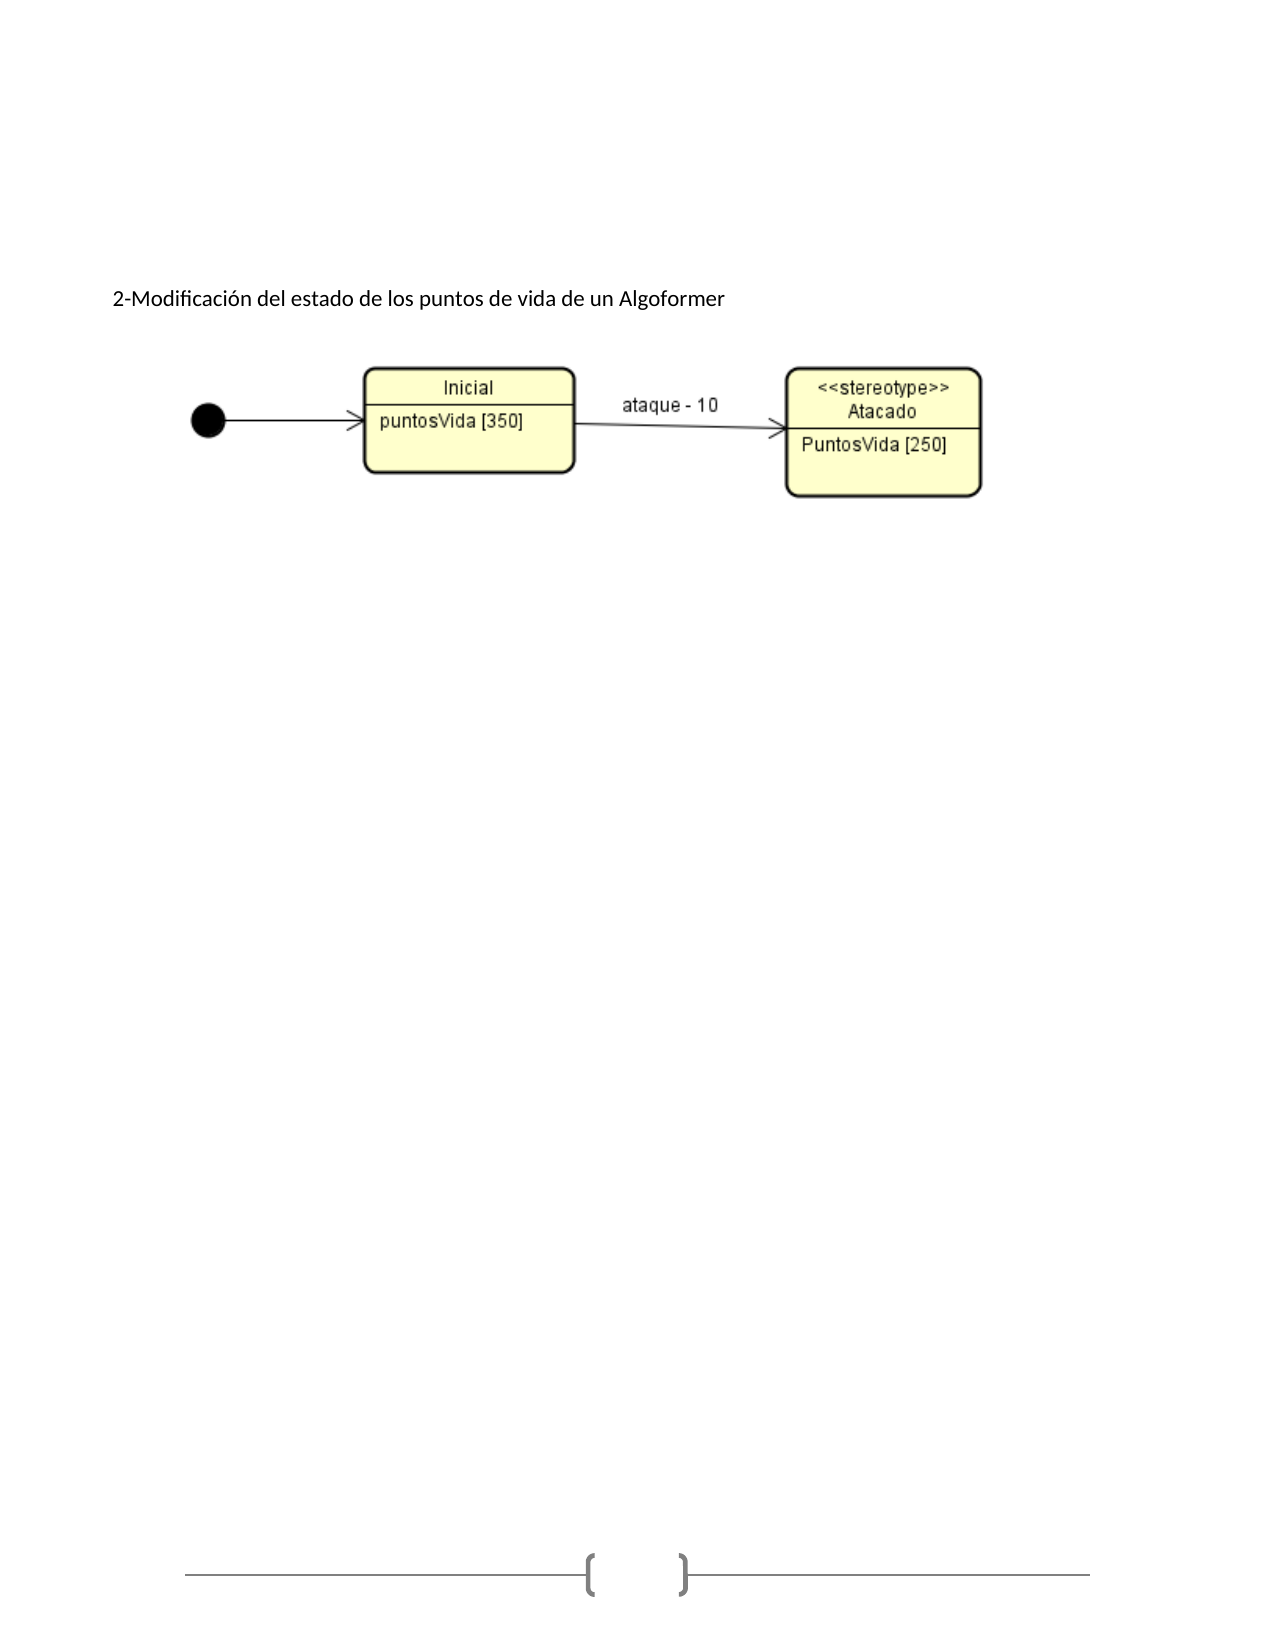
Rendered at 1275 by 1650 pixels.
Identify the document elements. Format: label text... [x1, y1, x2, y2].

text 2-Modificación del estado de los puntos de vida de un Algoformer [112, 284, 1162, 312]
